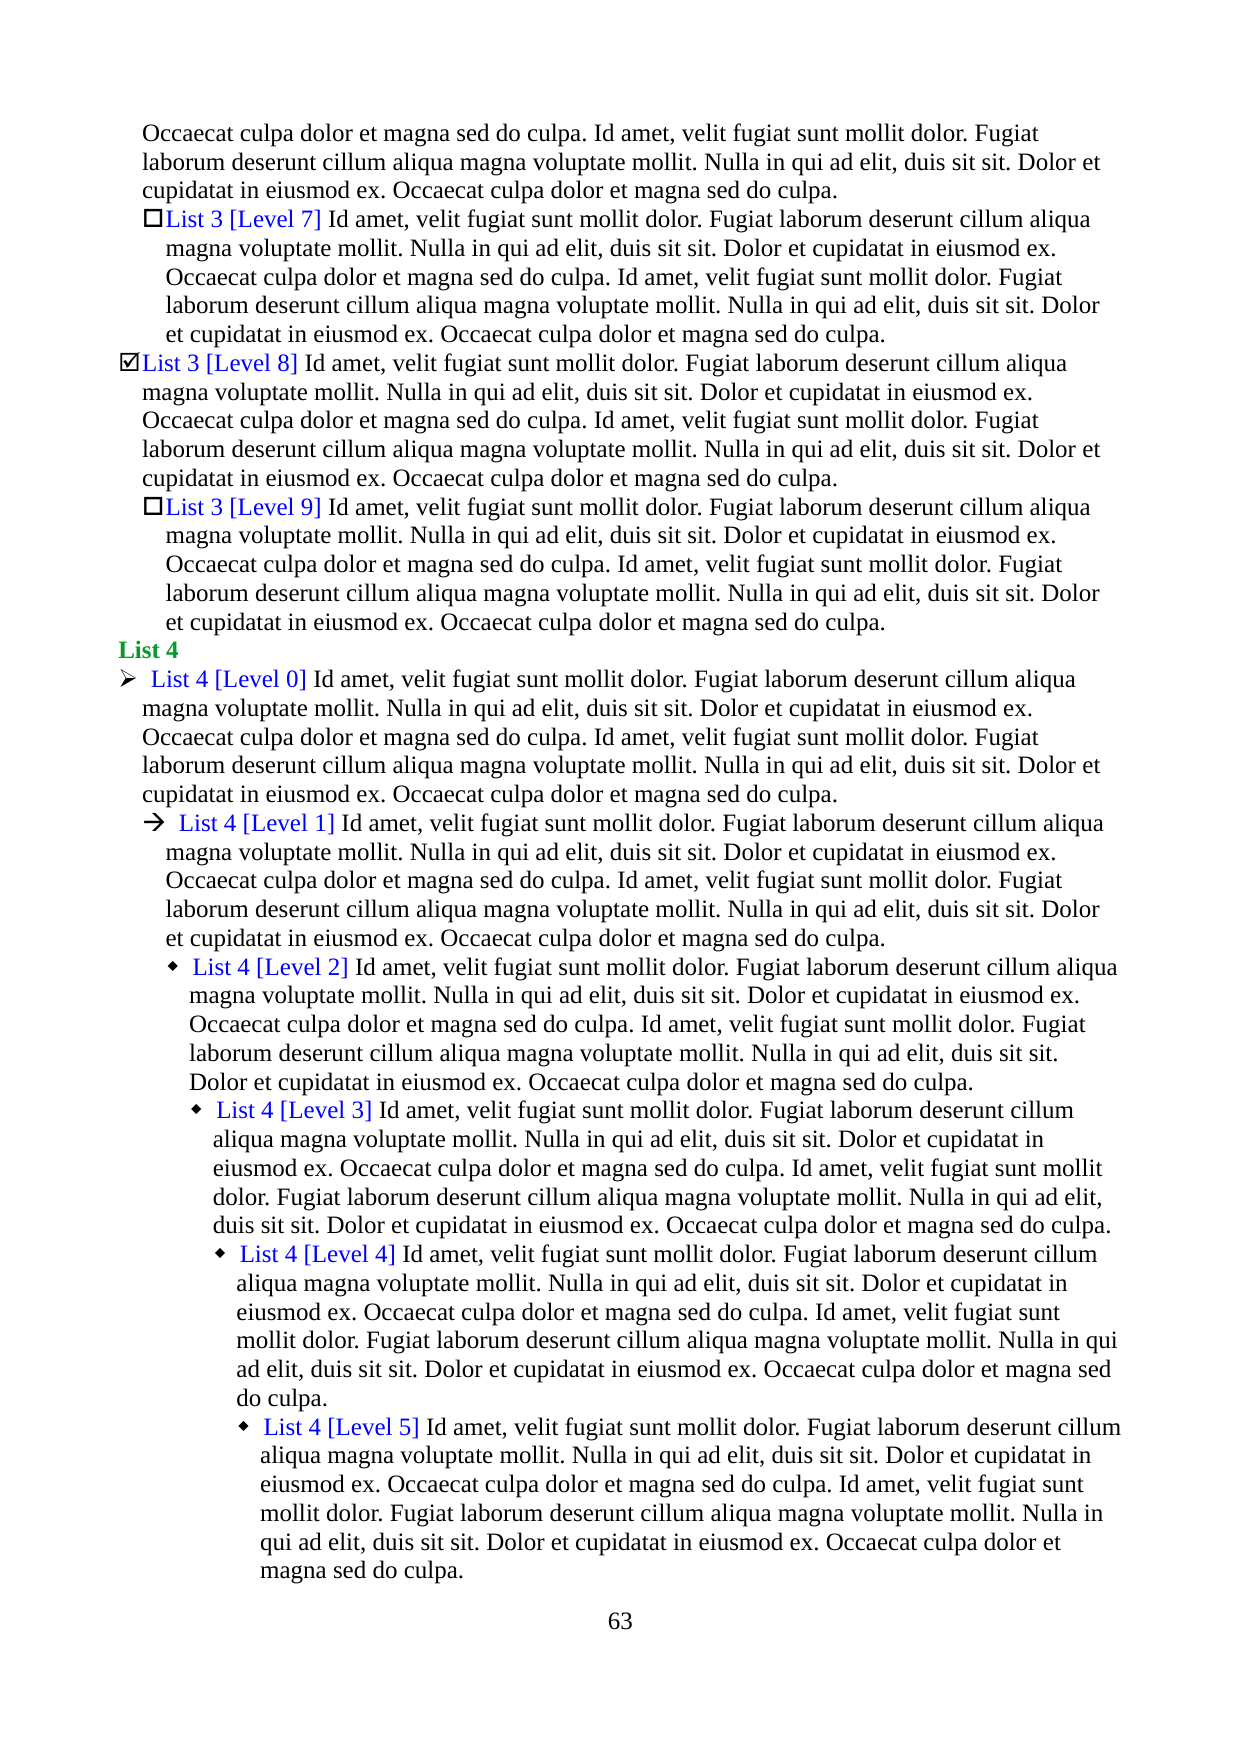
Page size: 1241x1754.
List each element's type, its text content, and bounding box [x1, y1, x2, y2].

list List 3 [Level 9] Id amet, velit fugiat sunt mollit dolor. Fugiat laborum deserunt cillum aliqua magna voluptate mollit. Nulla in qui ad elit, duis sit sit. Dolor et cupidatat in eiusmod ex. Occaecat culpa dolor et magna sed do culpa. Id amet, velit fugiat sunt mollit dolor. Fugiat laborum deserunt cillum aliqua magna voluptate mollit. Nulla in qui ad elit, duis sit sit. Dolor et cupidatat in eiusmod ex. Occaecat culpa dolor et magna sed do culpa. [142, 492, 1122, 636]
list List 4 [Level 0] Id amet, velit fugiat sunt mollit dolor. Fugiat laborum deserunt cillum aliqua magna voluptate mollit. Nulla in qui ad elit, duis sit sit. Dolor et cupidatat in eiusmod ex. Occaecat culpa dolor et magna sed do culpa. Id amet, velit fugiat sunt mollit dolor. Fugiat laborum deserunt cillum aliqua magna voluptate mollit. Nulla in qui ad elit, duis sit sit. Dolor et cupidatat in eiusmod ex. Occaecat culpa dolor et magna sed do culpa. [118, 664, 1122, 808]
list Occaecat culpa dolor et magna sed do culpa. Id amet, velit fugiat sunt mollit dolor. Fugiat laborum deserunt cillum aliqua magna voluptate mollit. Nulla in qui ad elit, duis sit sit. Dolor et cupidatat in eiusmod ex. Occaecat culpa dolor et magna sed do culpa. [118, 118, 1122, 204]
list List 3 [Level 8] Id amet, velit fugiat sunt mollit dolor. Fugiat laborum deserunt cillum aliqua magna voluptate mollit. Nulla in qui ad elit, duis sit sit. Dolor et cupidatat in eiusmod ex. Occaecat culpa dolor et magna sed do culpa. Id amet, velit fugiat sunt mollit dolor. Fugiat laborum deserunt cillum aliqua magna voluptate mollit. Nulla in qui ad elit, duis sit sit. Dolor et cupidatat in eiusmod ex. Occaecat culpa dolor et magna sed do culpa. [118, 348, 1122, 492]
list List 4 [Level 5] Id amet, velit fugiat sunt mollit dolor. Fugiat laborum deserunt cillum aliqua magna voluptate mollit. Nulla in qui ad elit, duis sit sit. Dolor et cupidatat in eiusmod ex. Occaecat culpa dolor et magna sed do culpa. Id amet, velit fugiat sunt mollit dolor. Fugiat laborum deserunt cillum aliqua magna voluptate mollit. Nulla in qui ad elit, duis sit sit. Dolor et cupidatat in eiusmod ex. Occaecat culpa dolor et magna sed do culpa. [236, 1412, 1122, 1584]
list List 4 [Level 2] Id amet, velit fugiat sunt mollit dolor. Fugiat laborum deserunt cillum aliqua magna voluptate mollit. Nulla in qui ad elit, duis sit sit. Dolor et cupidatat in eiusmod ex. Occaecat culpa dolor et magna sed do culpa. Id amet, velit fugiat sunt mollit dolor. Fugiat laborum deserunt cillum aliqua magna voluptate mollit. Nulla in qui ad elit, duis sit sit. Dolor et cupidatat in eiusmod ex. Occaecat culpa dolor et magna sed do culpa. [165, 952, 1122, 1096]
list List 3 [Level 7] Id amet, velit fugiat sunt mollit dolor. Fugiat laborum deserunt cillum aliqua magna voluptate mollit. Nulla in qui ad elit, duis sit sit. Dolor et cupidatat in eiusmod ex. Occaecat culpa dolor et magna sed do culpa. Id amet, velit fugiat sunt mollit dolor. Fugiat laborum deserunt cillum aliqua magna voluptate mollit. Nulla in qui ad elit, duis sit sit. Dolor et cupidatat in eiusmod ex. Occaecat culpa dolor et magna sed do culpa. [142, 204, 1122, 348]
text List 4 [118, 636, 1122, 664]
list List 4 [Level 4] Id amet, velit fugiat sunt mollit dolor. Fugiat laborum deserunt cillum aliqua magna voluptate mollit. Nulla in qui ad elit, duis sit sit. Dolor et cupidatat in eiusmod ex. Occaecat culpa dolor et magna sed do culpa. Id amet, velit fugiat sunt mollit dolor. Fugiat laborum deserunt cillum aliqua magna voluptate mollit. Nulla in qui ad elit, duis sit sit. Dolor et cupidatat in eiusmod ex. Occaecat culpa dolor et magna sed do culpa. [213, 1239, 1122, 1412]
list List 4 [Level 3] Id amet, velit fugiat sunt mollit dolor. Fugiat laborum deserunt cillum aliqua magna voluptate mollit. Nulla in qui ad elit, duis sit sit. Dolor et cupidatat in eiusmod ex. Occaecat culpa dolor et magna sed do culpa. Id amet, velit fugiat sunt mollit dolor. Fugiat laborum deserunt cillum aliqua magna voluptate mollit. Nulla in qui ad elit, duis sit sit. Dolor et cupidatat in eiusmod ex. Occaecat culpa dolor et magna sed do culpa. [189, 1096, 1122, 1239]
list List 4 [Level 1] Id amet, velit fugiat sunt mollit dolor. Fugiat laborum deserunt cillum aliqua magna voluptate mollit. Nulla in qui ad elit, duis sit sit. Dolor et cupidatat in eiusmod ex. Occaecat culpa dolor et magna sed do culpa. Id amet, velit fugiat sunt mollit dolor. Fugiat laborum deserunt cillum aliqua magna voluptate mollit. Nulla in qui ad elit, duis sit sit. Dolor et cupidatat in eiusmod ex. Occaecat culpa dolor et magna sed do culpa. [142, 808, 1122, 952]
